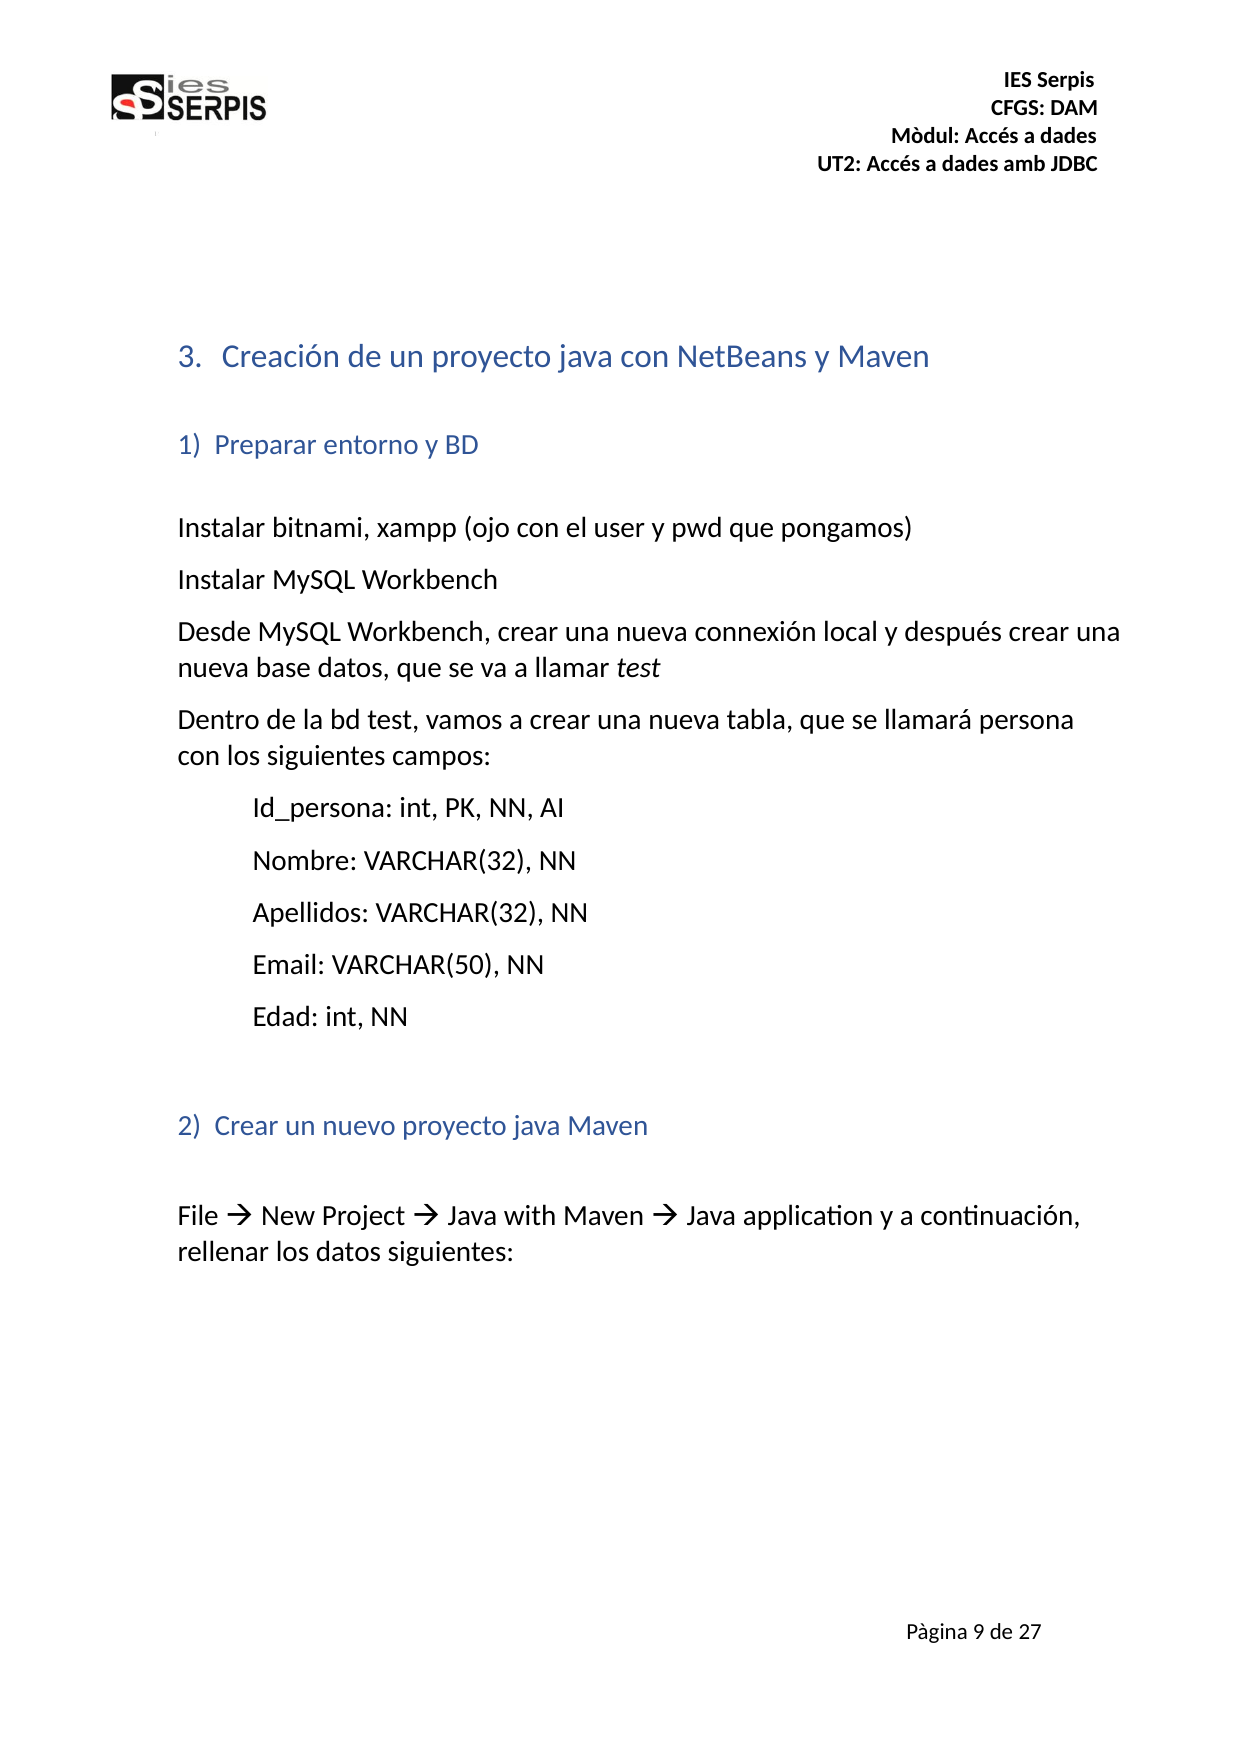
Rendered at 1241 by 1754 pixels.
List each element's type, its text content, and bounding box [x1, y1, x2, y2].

subtitle Preparar entorno y BD [177, 426, 1122, 461]
text Desde MySQL Workbench, crear una nueva connexión local y después crear una nueva base datos, que se va a llamar test [177, 613, 1122, 685]
subtitle Crear un nuevo proyecto java Maven [177, 1107, 1122, 1143]
text Instalar MySQL Workbench [177, 561, 1122, 597]
text Apellidos: VARCHAR(32), NN [177, 894, 1122, 929]
text Email: VARCHAR(50), NN [177, 946, 1122, 982]
subtitle Creación de un proyecto java con NetBeans y Maven [177, 335, 1122, 376]
text Edad: int, NN [177, 998, 1122, 1034]
picture [105, 65, 279, 136]
text Nombre: VARCHAR(32), NN [177, 842, 1122, 877]
text Dentro de la bd test, vamos a crear una nueva tabla, que se llamará persona con los siguientes campos: [177, 701, 1122, 773]
text Instalar bitnami, xampp (ojo con el user y pwd que pongamos) [177, 509, 1122, 544]
text File  New Project  Java with Maven  Java application y a continuación, rellenar los datos siguientes: [177, 1197, 1122, 1268]
text Id_persona: int, PK, NN, AI [177, 789, 1122, 825]
